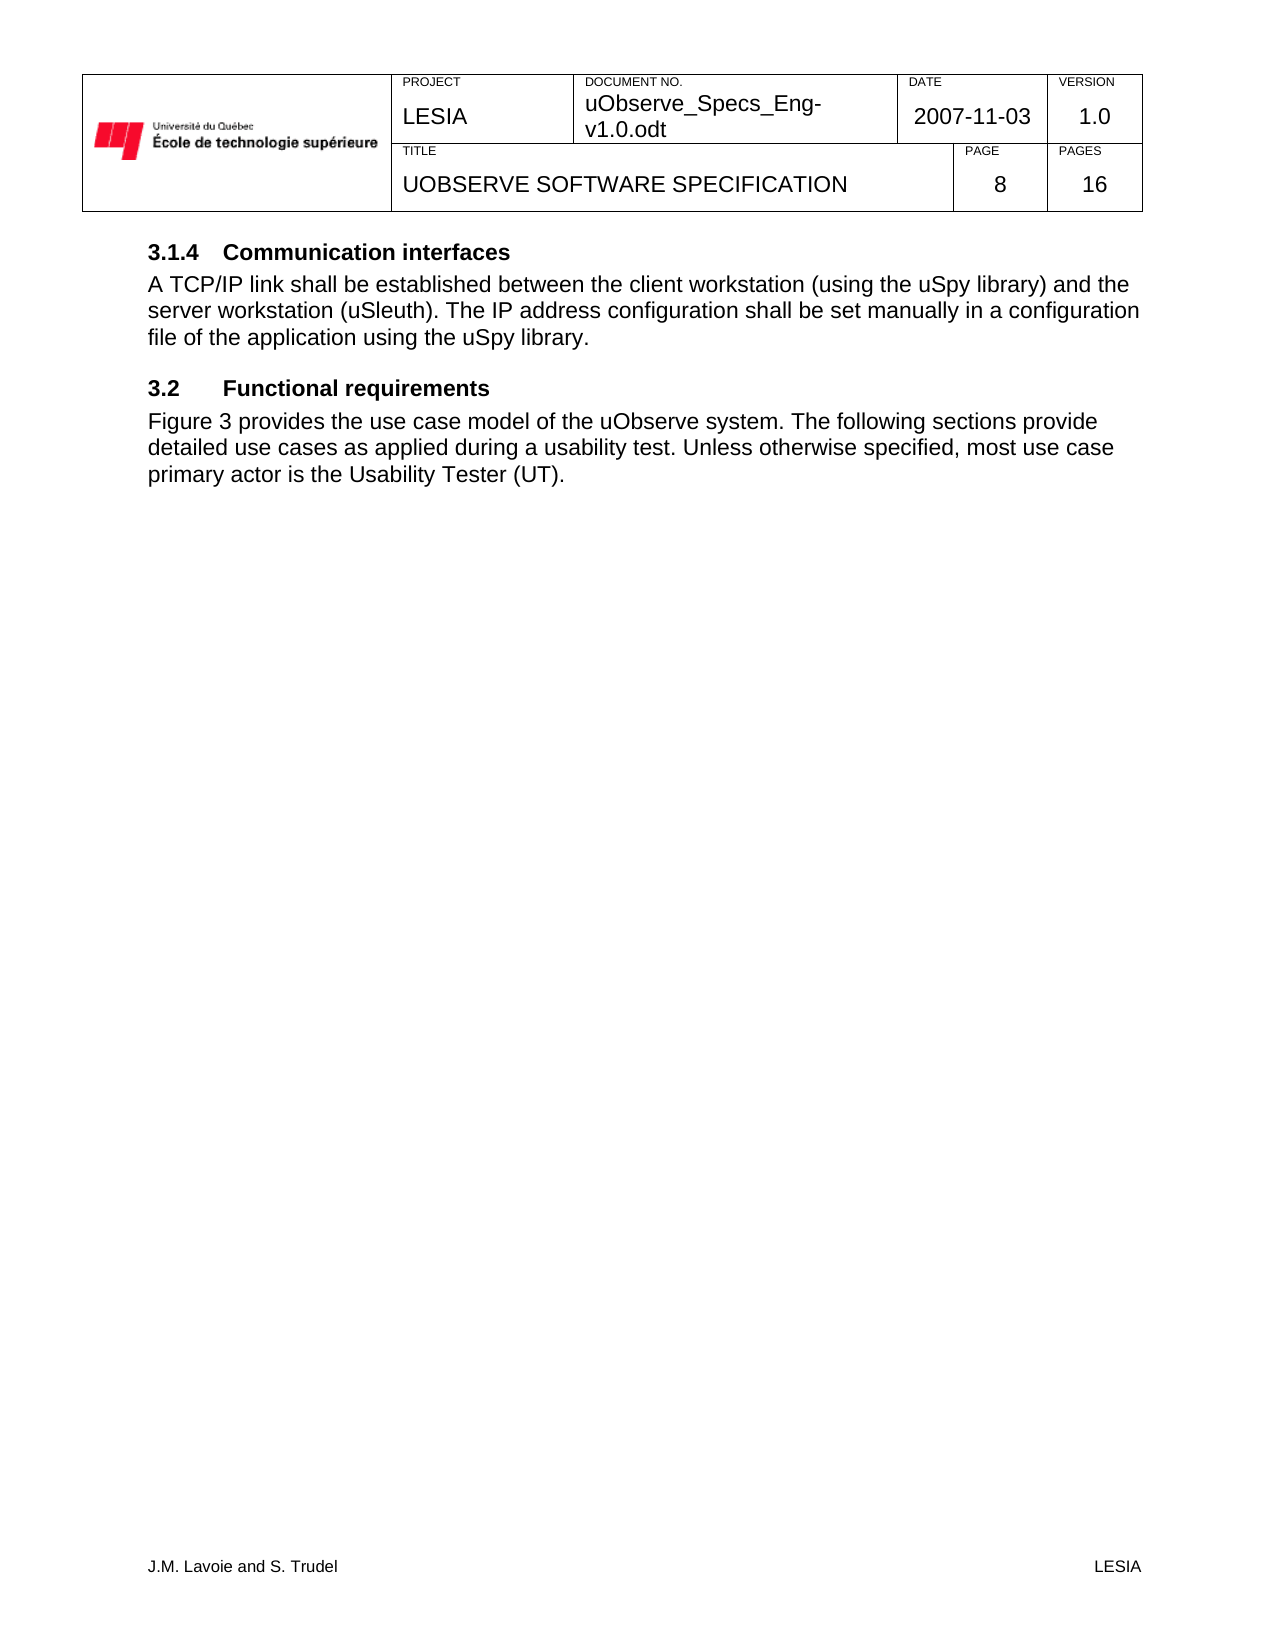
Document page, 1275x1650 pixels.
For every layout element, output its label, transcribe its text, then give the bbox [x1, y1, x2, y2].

text A TCP/IP link shall be established between the client workstation (using the uSpy library) and the server workstation (uSleuth). The IP address configuration shall be set manually in a configuration file of the application using the uSpy library. [148, 271, 1157, 350]
subtitle Functional requirements [148, 375, 1157, 402]
subtitle Communication interfaces [148, 238, 1157, 265]
text Figure 3 provides the use case model of the uObserve system. The following sections provide detailed use cases as applied during a usability test. Unless otherwise specified, most use case primary actor is the Usability Tester (UT). [148, 408, 1157, 487]
